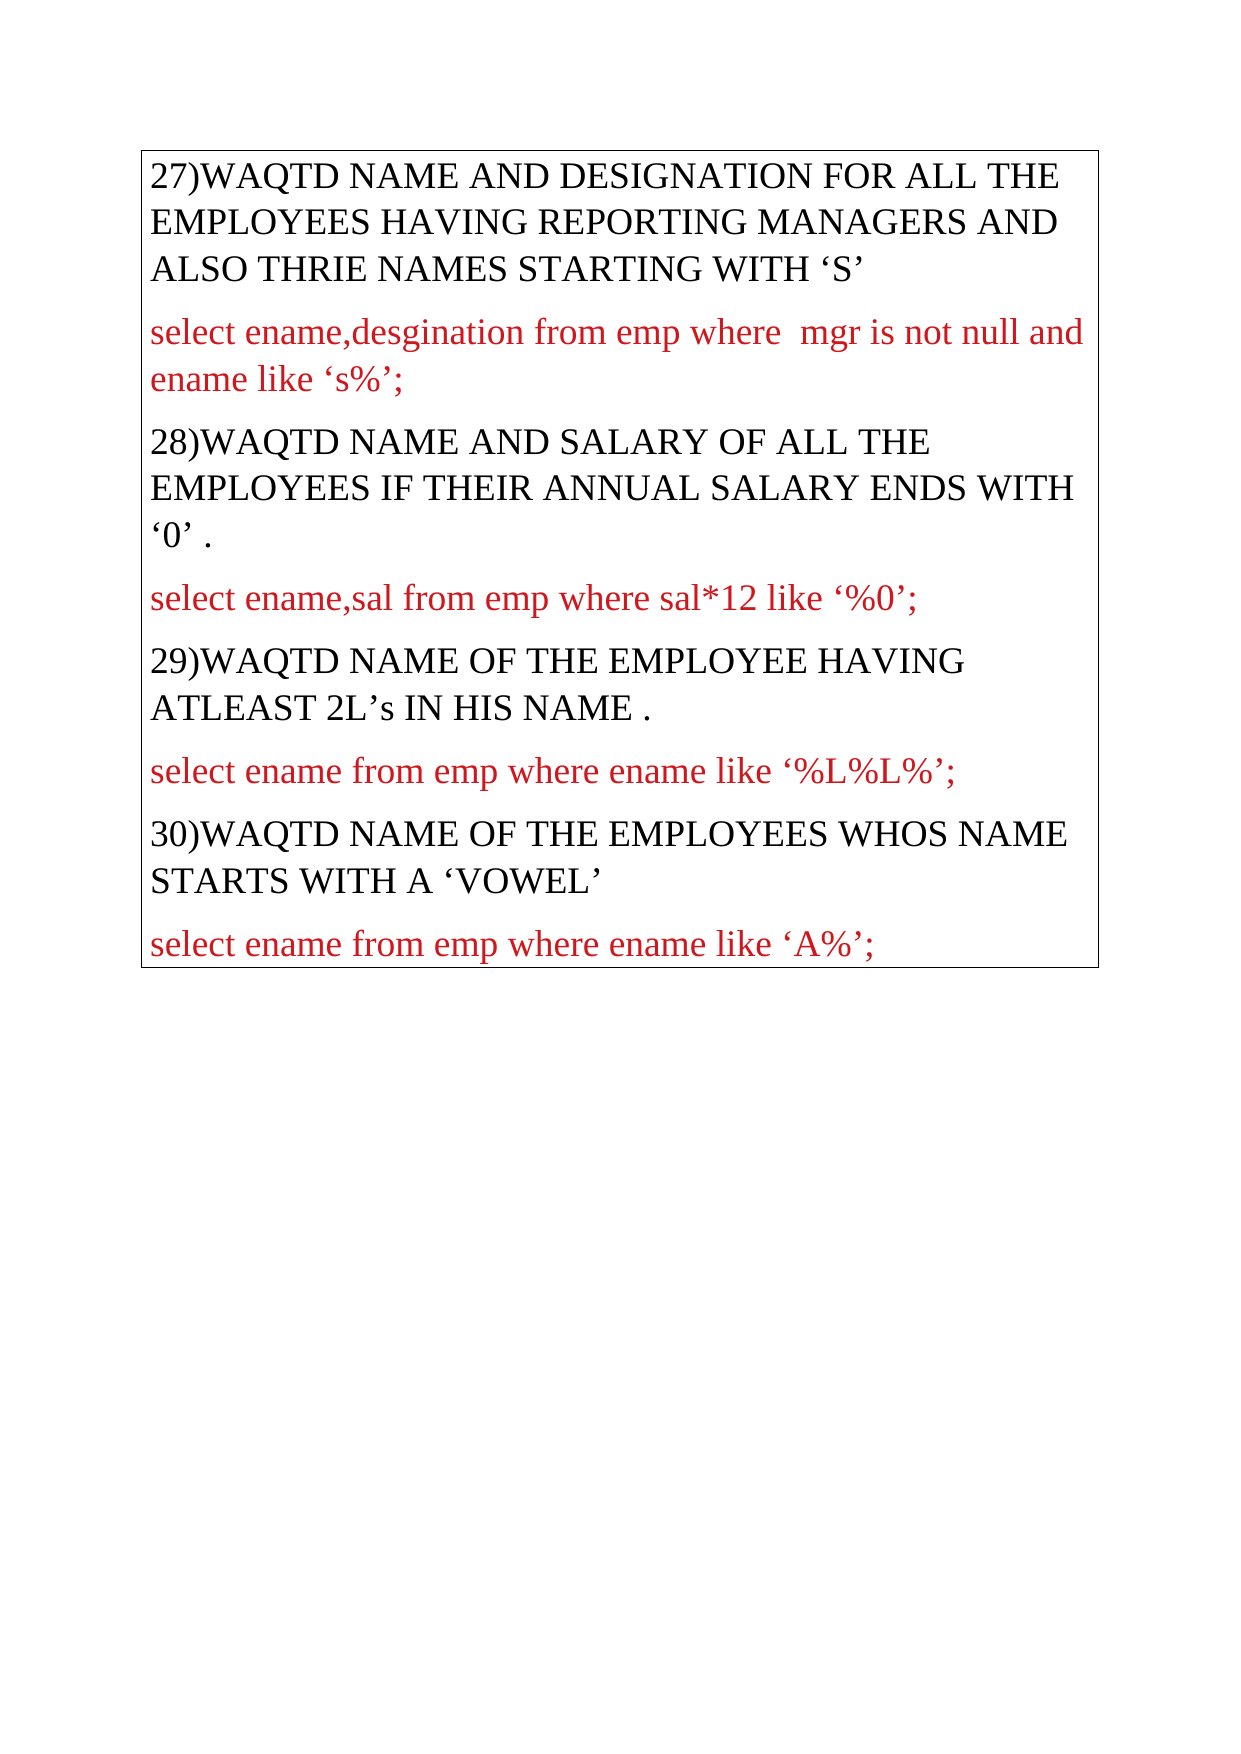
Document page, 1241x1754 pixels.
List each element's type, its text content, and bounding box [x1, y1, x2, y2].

text 30)WAQTD NAME OF THE EMPLOYEES WHOS NAME STARTS WITH A ‘VOWEL’ [142, 809, 1098, 902]
text select ename from emp where ename like ‘%L%L%’; [142, 746, 1098, 792]
text select ename,sal from emp where sal*12 like ‘%0’; [142, 572, 1098, 619]
text 27)WAQTD NAME AND DESIGNATION FOR ALL THE EMPLOYEES HAVING REPORTING MANAGERS AND ALSO THRIE NAMES STARTING WITH ‘S’ [142, 151, 1098, 289]
text select ename from emp where ename like ‘A%’; [142, 918, 1098, 967]
text 28)WAQTD NAME AND SALARY OF ALL THE EMPLOYEES IF THEIR ANNUAL SALARY ENDS WITH ‘0’ . [142, 416, 1098, 556]
text 29)WAQTD NAME OF THE EMPLOYEE HAVING ATLEAST 2L’s IN HIS NAME . [142, 636, 1098, 728]
text select ename,desgination from emp where mgr is not null and ename like ‘s%’; [142, 306, 1098, 399]
